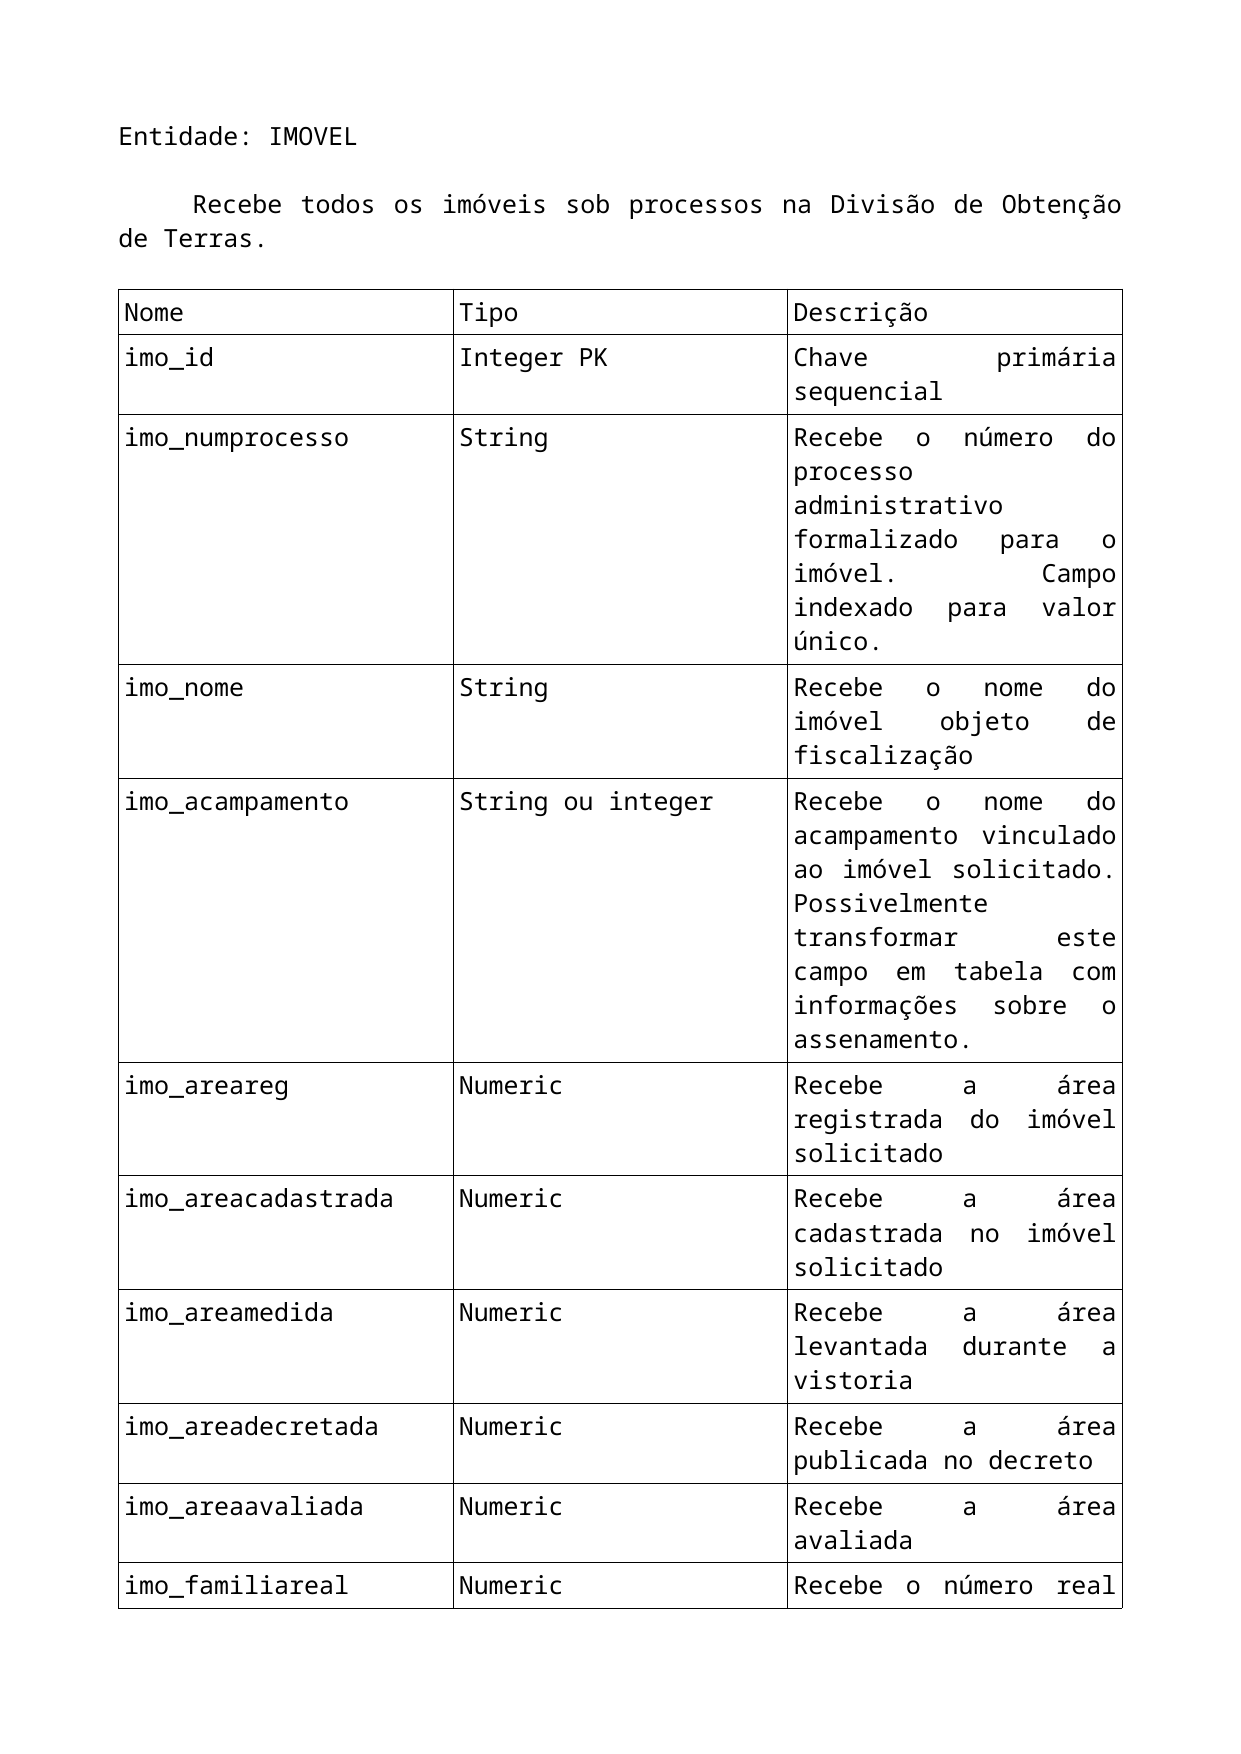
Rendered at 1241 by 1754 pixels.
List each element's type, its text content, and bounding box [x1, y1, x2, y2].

table_cell imo_areareg [119, 1063, 453, 1175]
table_cell Numeric [454, 1290, 787, 1403]
table_cell imo_acampamento [119, 779, 453, 1062]
table_cell Numeric [454, 1063, 787, 1175]
text Recebe todos os imóveis sob processos na Divisão de Obtenção de Terras. [118, 186, 1122, 254]
table_cell imo_id [119, 335, 453, 414]
table_cell Recebe o nome do imóvel objeto de fiscalização [788, 665, 1122, 777]
table_cell imo_areamedida [119, 1290, 453, 1403]
table_cell Integer PK [454, 335, 787, 414]
table_cell imo_areaavaliada [119, 1484, 453, 1562]
table_cell Recebe a área levantada durante a vistoria [788, 1290, 1122, 1403]
table_cell Recebe o nome do acampamento vinculado ao imóvel solicitado. Possivelmente transformar este campo em tabela com informações sobre o assenamento. [788, 779, 1122, 1062]
table_cell Recebe a área avaliada [788, 1484, 1122, 1562]
text Entidade: IMOVEL [118, 118, 1122, 152]
table_cell Recebe o número do processo administrativo formalizado para o imóvel. Campo indexado para valor único. [788, 415, 1122, 664]
table_cell imo_familiareal [119, 1563, 453, 1608]
table_cell Recebe a área cadastrada no imóvel solicitado [788, 1176, 1122, 1289]
table_cell Numeric [454, 1404, 787, 1482]
table_cell imo_areacadastrada [119, 1176, 453, 1289]
table_cell Recebe a área publicada no decreto [788, 1404, 1122, 1482]
table_cell Recebe o número real [788, 1563, 1122, 1608]
table_cell Chave primária sequencial [788, 335, 1122, 414]
table_cell Recebe a área registrada do imóvel solicitado [788, 1063, 1122, 1175]
table_header Tipo [454, 290, 787, 334]
table_cell Numeric [454, 1563, 787, 1608]
table_header Nome [119, 290, 453, 334]
table_cell Numeric [454, 1484, 787, 1562]
table_cell String [454, 415, 787, 664]
table_header Descrição [788, 290, 1122, 334]
table_cell imo_numprocesso [119, 415, 453, 664]
table_cell imo_areadecretada [119, 1404, 453, 1482]
table_cell String ou integer [454, 779, 787, 1062]
table_cell imo_nome [119, 665, 453, 777]
table_cell String [454, 665, 787, 777]
table_cell Numeric [454, 1176, 787, 1289]
